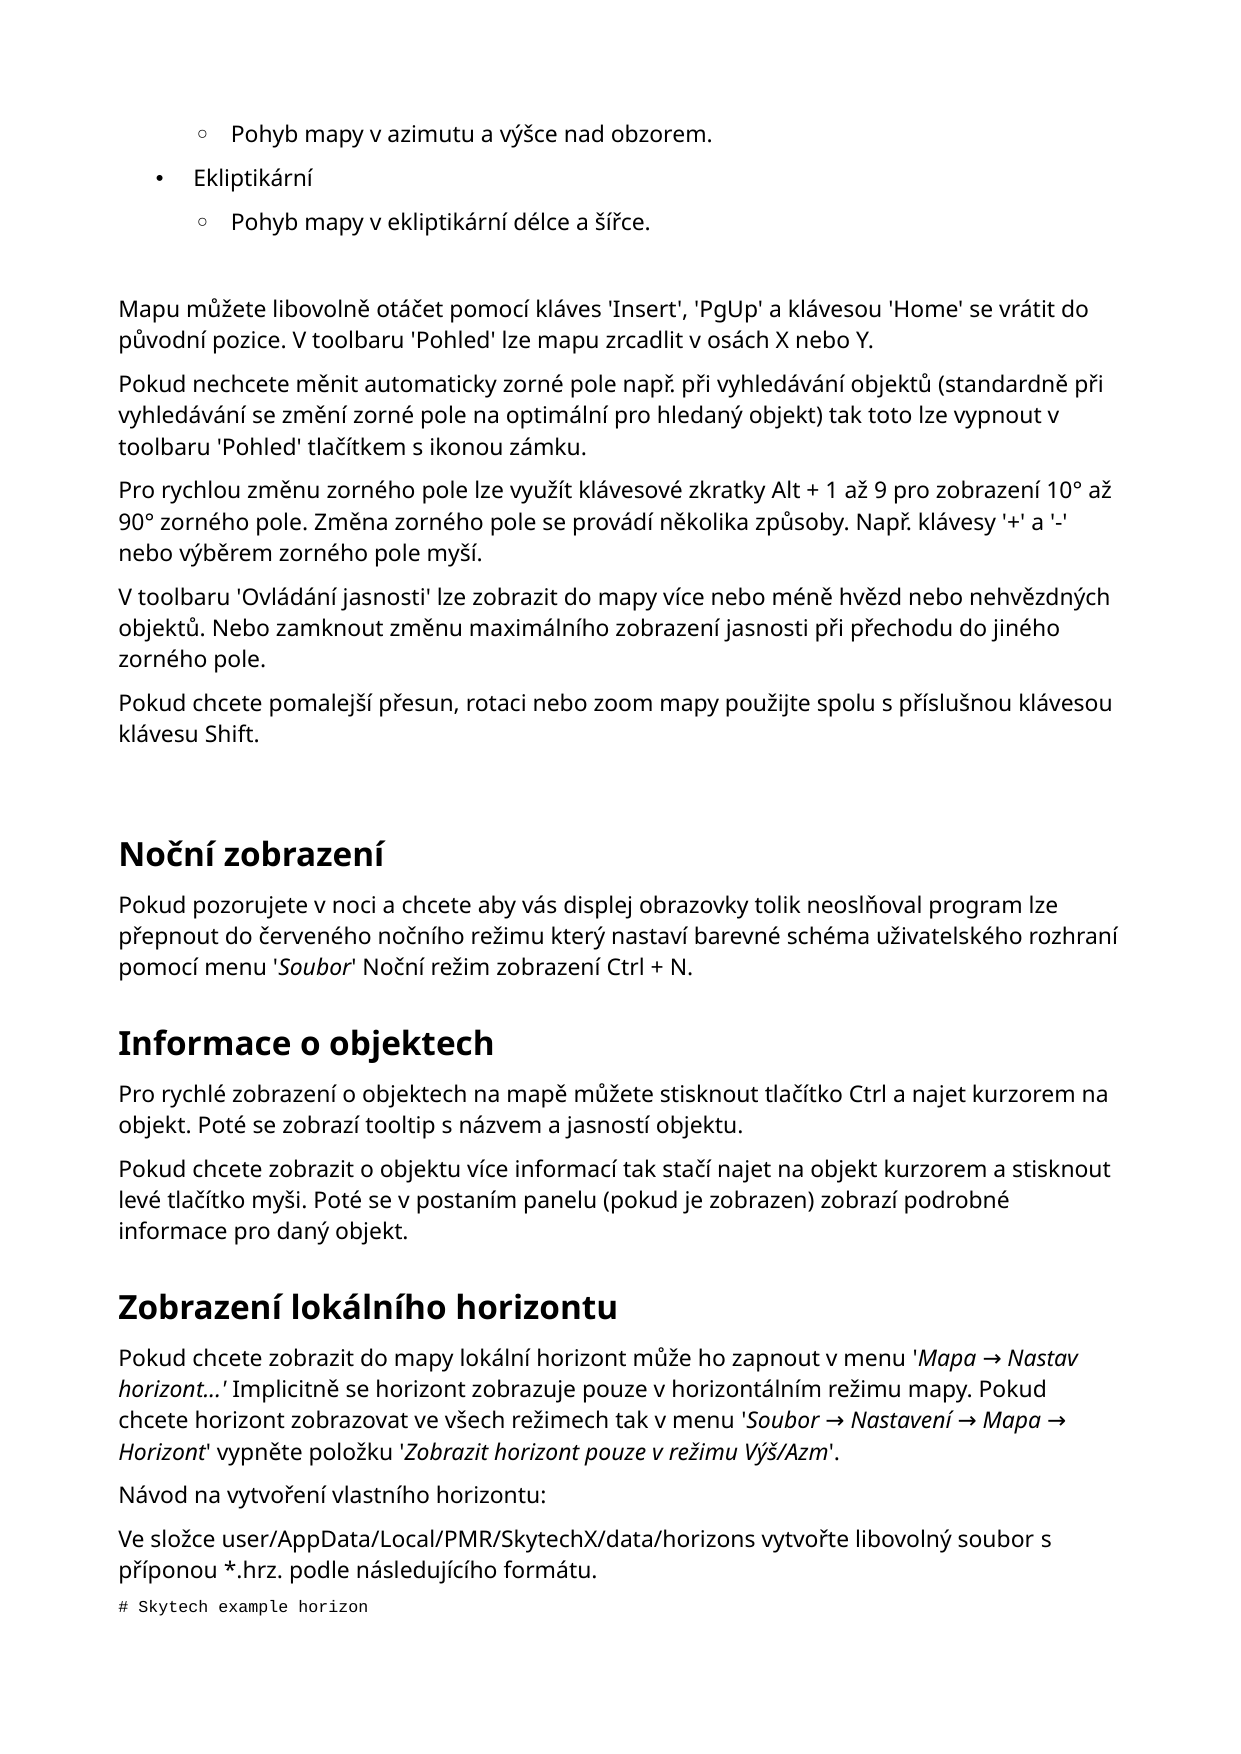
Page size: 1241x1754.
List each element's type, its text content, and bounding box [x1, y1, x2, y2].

text Pokud nechcete měnit automaticky zorné pole např. při vyhledávání objektů (standardně při vyhledávání se změní zorné pole na optimální pro hledaný objekt) tak toto lze vypnout v toolbaru 'Pohled' tlačítkem s ikonou zámku. [118, 368, 1122, 462]
text Pokud chcete pomalejší přesun, rotaci nebo zoom mapy použijte spolu s příslušnou klávesou klávesu Shift. [118, 687, 1122, 749]
text Pokud chcete zobrazit o objektu více informací tak stačí najet na objekt kurzorem a stisknout levé tlačítko myši. Poté se v postaním panelu (pokud je zobrazen) zobrazí podrobné informace pro daný objekt. [118, 1153, 1122, 1246]
text Pokud chcete zobrazit do mapy lokální horizont může ho zapnout v menu 'Mapa → Nastav horizont...' Implicitně se horizont zobrazuje pouze v horizontálním režimu mapy. Pokud chcete horizont zobrazovat ve všech režimech tak v menu 'Soubor → Nastavení → Mapa → Horizont' vypněte položku 'Zobrazit horizont pouze v režimu Výš/Azm'. [118, 1342, 1122, 1467]
text Ve složce user/AppData/Local/PMR/SkytechX/data/horizons vytvořte libovolný soubor s příponou *.hrz. podle následujícího formátu. [118, 1523, 1122, 1586]
text Pokud pozorujete v noci a chcete aby vás displej obrazovky tolik neoslňoval program lze přepnout do červeného nočního režimu který nastaví barevné schéma uživatelského rozhraní pomocí menu 'Soubor' Noční režim zobrazení Ctrl + N. [118, 888, 1122, 982]
list Ekliptikární [156, 162, 1122, 193]
subtitle Zobrazení lokálního horizontu [118, 1284, 1122, 1329]
list Pohyb mapy v ekliptikární délce a šířce. [193, 206, 1122, 237]
list Pohyb mapy v azimutu a výšce nad obzorem. [193, 118, 1122, 149]
subtitle Informace o objektech [118, 1020, 1122, 1065]
text Návod na vytvoření vlastního horizontu: [118, 1479, 1122, 1511]
text Mapu můžete libovolně otáčet pomocí kláves 'Insert', 'PgUp' a klávesou 'Home' se vrátit do původní pozice. V toolbaru 'Pohled' lze mapu zrcadlit v osách X nebo Y. [118, 293, 1122, 356]
text Pro rychlé zobrazení o objektech na mapě můžete stisknout tlačítko Ctrl a najet kurzorem na objekt. Poté se zobrazí tooltip s názvem a jasností objektu. [118, 1078, 1122, 1140]
text V toolbaru 'Ovládání jasnosti' lze zobrazit do mapy více nebo méně hvězd nebo nehvězdných objektů. Nebo zamknout změnu maximálního zobrazení jasnosti při přechodu do jiného zorného pole. [118, 581, 1122, 674]
text # Skytech example horizon [118, 1598, 1122, 1617]
text Pro rychlou změnu zorného pole lze využít klávesové zkratky Alt + 1 až 9 pro zobrazení 10° až 90° zorného pole. Změna zorného pole se provádí několika způsoby. Např. klávesy '+' a '-' nebo výběrem zorného pole myší. [118, 474, 1122, 568]
subtitle Noční zobrazení [118, 831, 1122, 876]
